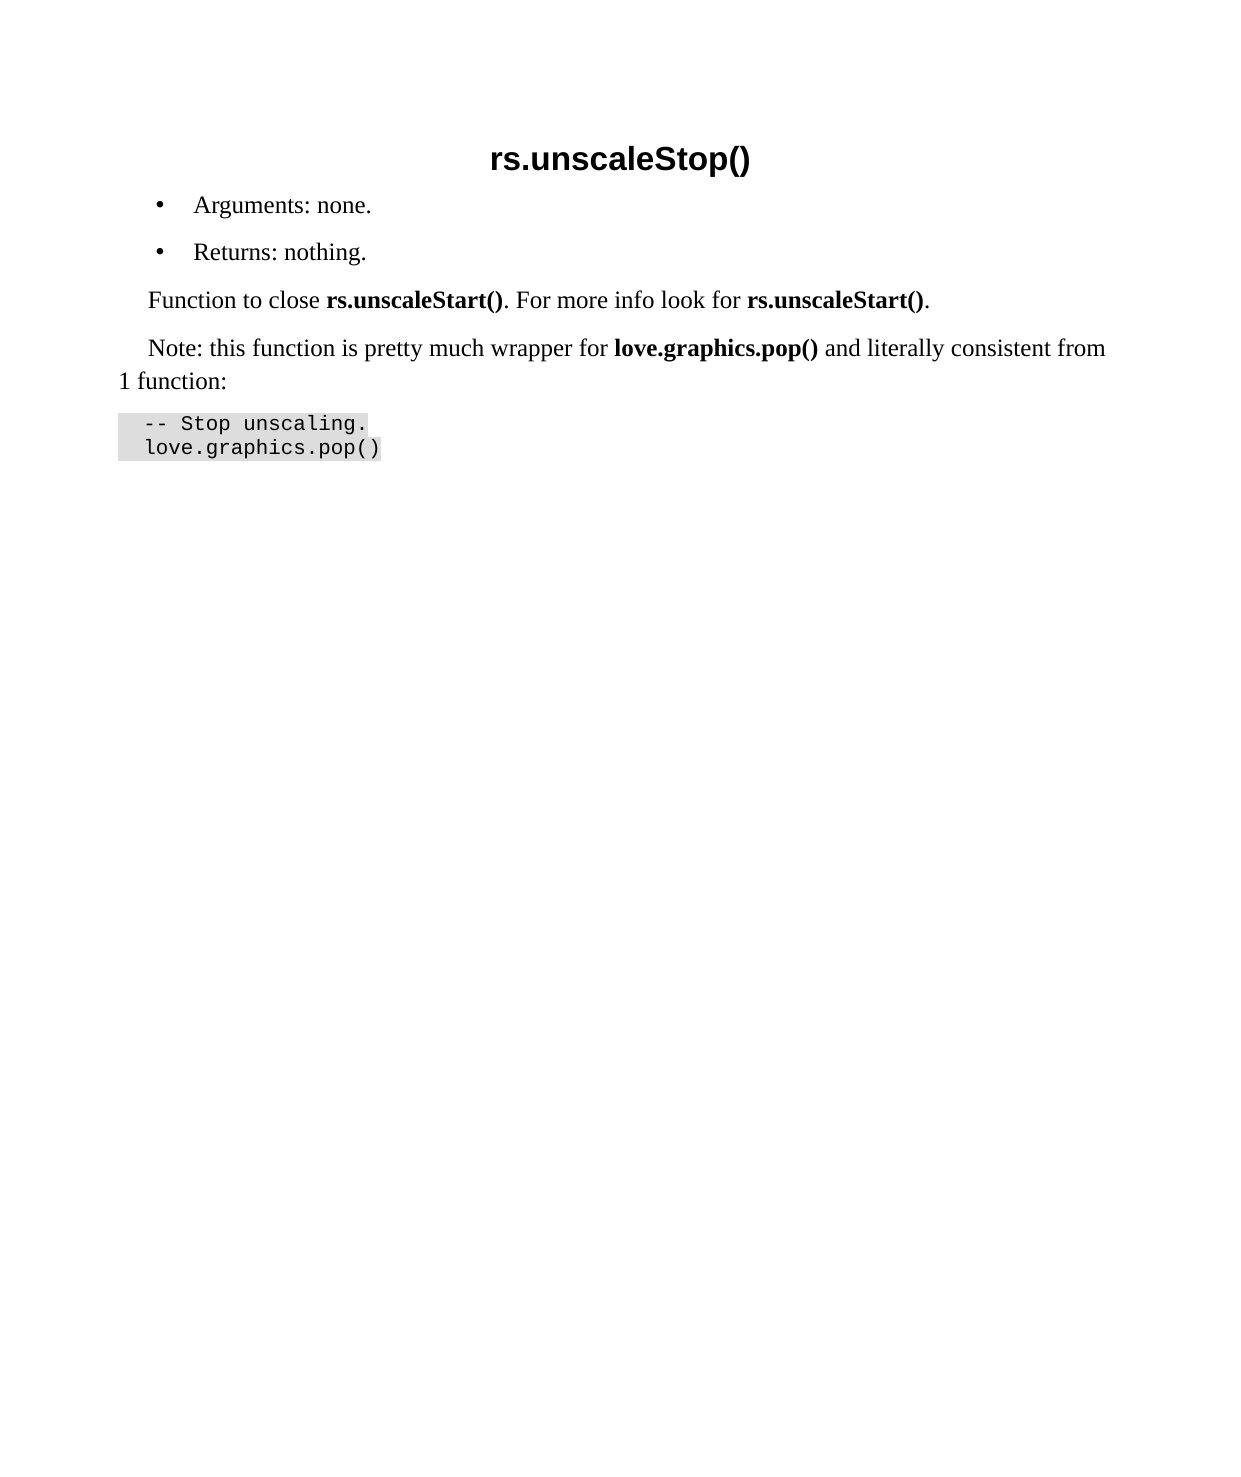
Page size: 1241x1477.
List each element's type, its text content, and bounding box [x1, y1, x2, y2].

text -- Stop unscaling. [368, 413, 1122, 437]
list Arguments: none. [156, 190, 1122, 219]
subtitle rs.unscaleStop() [118, 139, 1122, 177]
list Returns: nothing. [156, 237, 1122, 266]
text Note: this function is pretty much wrapper for love.graphics.pop() and literally consistent from 1 function: [118, 333, 1122, 394]
text love.graphics.pop() [381, 437, 1122, 461]
text Function to close rs.unscaleStart(). For more info look for rs.unscaleStart(). [118, 285, 1122, 314]
